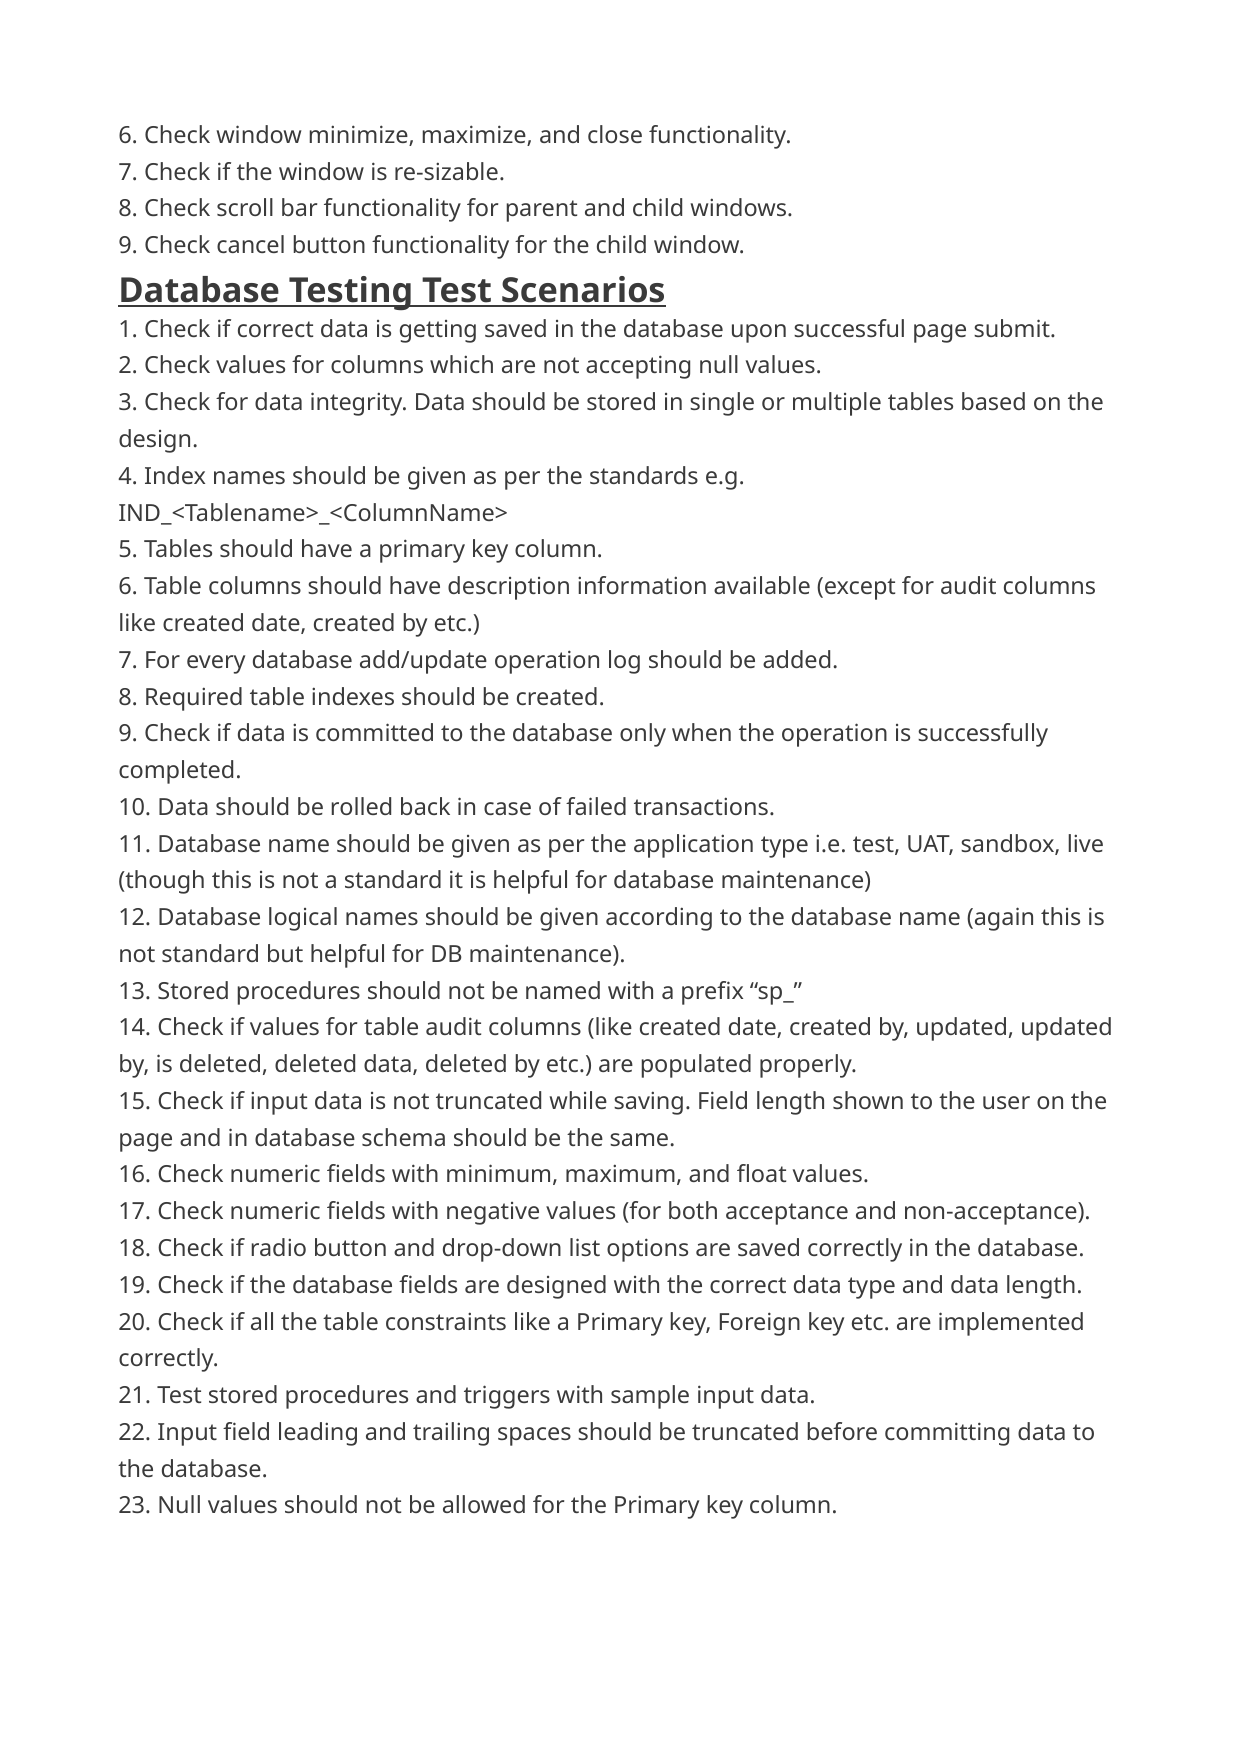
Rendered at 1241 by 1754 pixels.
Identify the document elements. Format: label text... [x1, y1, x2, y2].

subtitle Database Testing Test Scenarios [118, 265, 1122, 312]
text 6. Check window minimize, maximize, and close functionality. 7. Check if the window is re-sizable. 8. Check scroll bar functionality for parent and child windows. 9. Check cancel button functionality for the child window. [118, 118, 1122, 260]
text 1. Check if correct data is getting saved in the database upon successful page submit. 2. Check values for columns which are not accepting null values. 3. Check for data integrity. Data should be stored in single or multiple tables based on the design. 4. Index names should be given as per the standards e.g. IND_<Tablename>_<ColumnName> 5. Tables should have a primary key column. 6. Table columns should have description information available (except for audit columns like created date, created by etc.) 7. For every database add/update operation log should be added. 8. Required table indexes should be created. 9. Check if data is committed to the database only when the operation is successfully completed. 10. Data should be rolled back in case of failed transactions. 11. Database name should be given as per the application type i.e. test, UAT, sandbox, live (though this is not a standard it is helpful for database maintenance) 12. Database logical names should be given according to the database name (again this is not standard but helpful for DB maintenance). 13. Stored procedures should not be named with a prefix “sp_” 14. Check if values for table audit columns (like created date, created by, updated, updated by, is deleted, deleted data, deleted by etc.) are populated properly. 15. Check if input data is not truncated while saving. Field length shown to the user on the page and in database schema should be the same. 16. Check numeric fields with minimum, maximum, and float values. 17. Check numeric fields with negative values (for both acceptance and non-acceptance). 18. Check if radio button and drop-down list options are saved correctly in the database. 19. Check if the database fields are designed with the correct data type and data length. 20. Check if all the table constraints like a Primary key, Foreign key etc. are implemented correctly. 21. Test stored procedures and triggers with sample input data. 22. Input field leading and trailing spaces should be truncated before committing data to the database. 23. Null values should not be allowed for the Primary key column. [118, 312, 1122, 1521]
